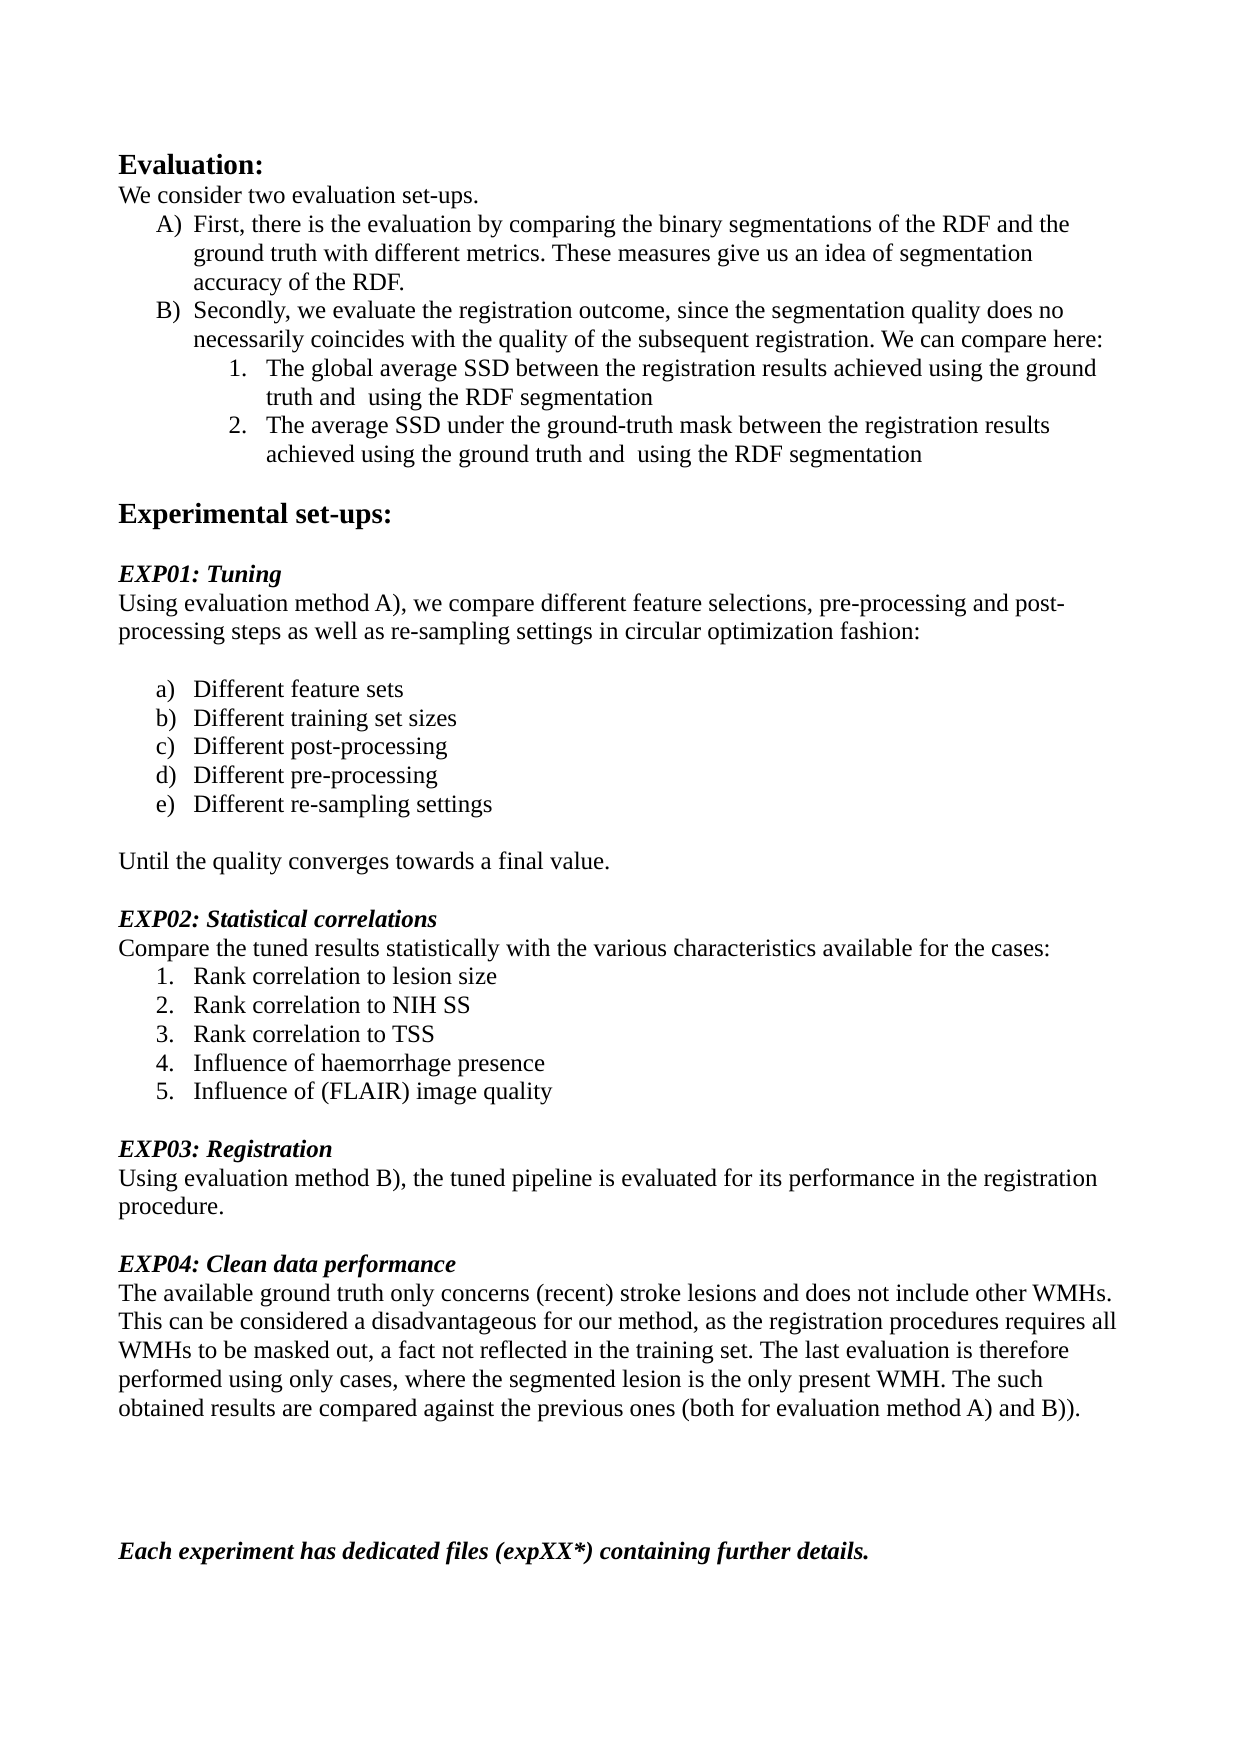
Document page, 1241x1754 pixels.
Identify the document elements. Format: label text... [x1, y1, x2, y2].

list Different re-sampling settings [156, 789, 1122, 818]
text EXP04: Clean data performance [118, 1249, 1122, 1278]
list Influence of (FLAIR) image quality [156, 1076, 1122, 1105]
list The global average SSD between the registration results achieved using the ground truth and using the RDF segmentation [228, 353, 1122, 410]
list Different feature sets [156, 674, 1122, 703]
list Secondly, we evaluate the registration outcome, since the segmentation quality does no necessarily coincides with the quality of the subsequent registration. We can compare here: [156, 295, 1122, 353]
list Rank correlation to TSS [156, 1019, 1122, 1048]
text Compare the tuned results statistically with the various characteristics available for the cases: [118, 933, 1122, 961]
text We consider two evaluation set-ups. [118, 180, 1122, 209]
text EXP02: Statistical correlations [118, 904, 1122, 933]
text Experimental set-ups: [118, 497, 1122, 530]
text Until the quality converges towards a final value. [118, 846, 1122, 875]
list Influence of haemorrhage presence [156, 1048, 1122, 1076]
list The average SSD under the ground-truth mask between the registration results achieved using the ground truth and using the RDF segmentation [228, 410, 1122, 468]
list First, there is the evaluation by comparing the binary segmentations of the RDF and the ground truth with different metrics. These measures give us an idea of segmentation accuracy of the RDF. [156, 209, 1122, 295]
list Different post-processing [156, 731, 1122, 760]
text EXP03: Registration [118, 1134, 1122, 1163]
text Evaluation: [118, 147, 1122, 180]
text Each experiment has dedicated files (expXX*) containing further details. [118, 1536, 1122, 1565]
text The available ground truth only concerns (recent) stroke lesions and does not include other WMHs. This can be considered a disadvantageous for our method, as the registration procedures requires all WMHs to be masked out, a fact not reflected in the training set. The last evaluation is therefore performed using only cases, where the segmented lesion is the only present WMH. The such obtained results are compared against the previous ones (both for evaluation method A) and B)). [118, 1278, 1122, 1421]
list Rank correlation to NIH SS [156, 990, 1122, 1019]
text EXP01: Tuning [118, 559, 1122, 588]
text Using evaluation method A), we compare different feature selections, pre-processing and post-processing steps as well as re-sampling settings in circular optimization fashion: [118, 588, 1122, 645]
text Using evaluation method B), the tuned pipeline is evaluated for its performance in the registration procedure. [118, 1163, 1122, 1220]
list Different pre-processing [156, 760, 1122, 789]
list Rank correlation to lesion size [156, 961, 1122, 990]
list Different training set sizes [156, 703, 1122, 731]
